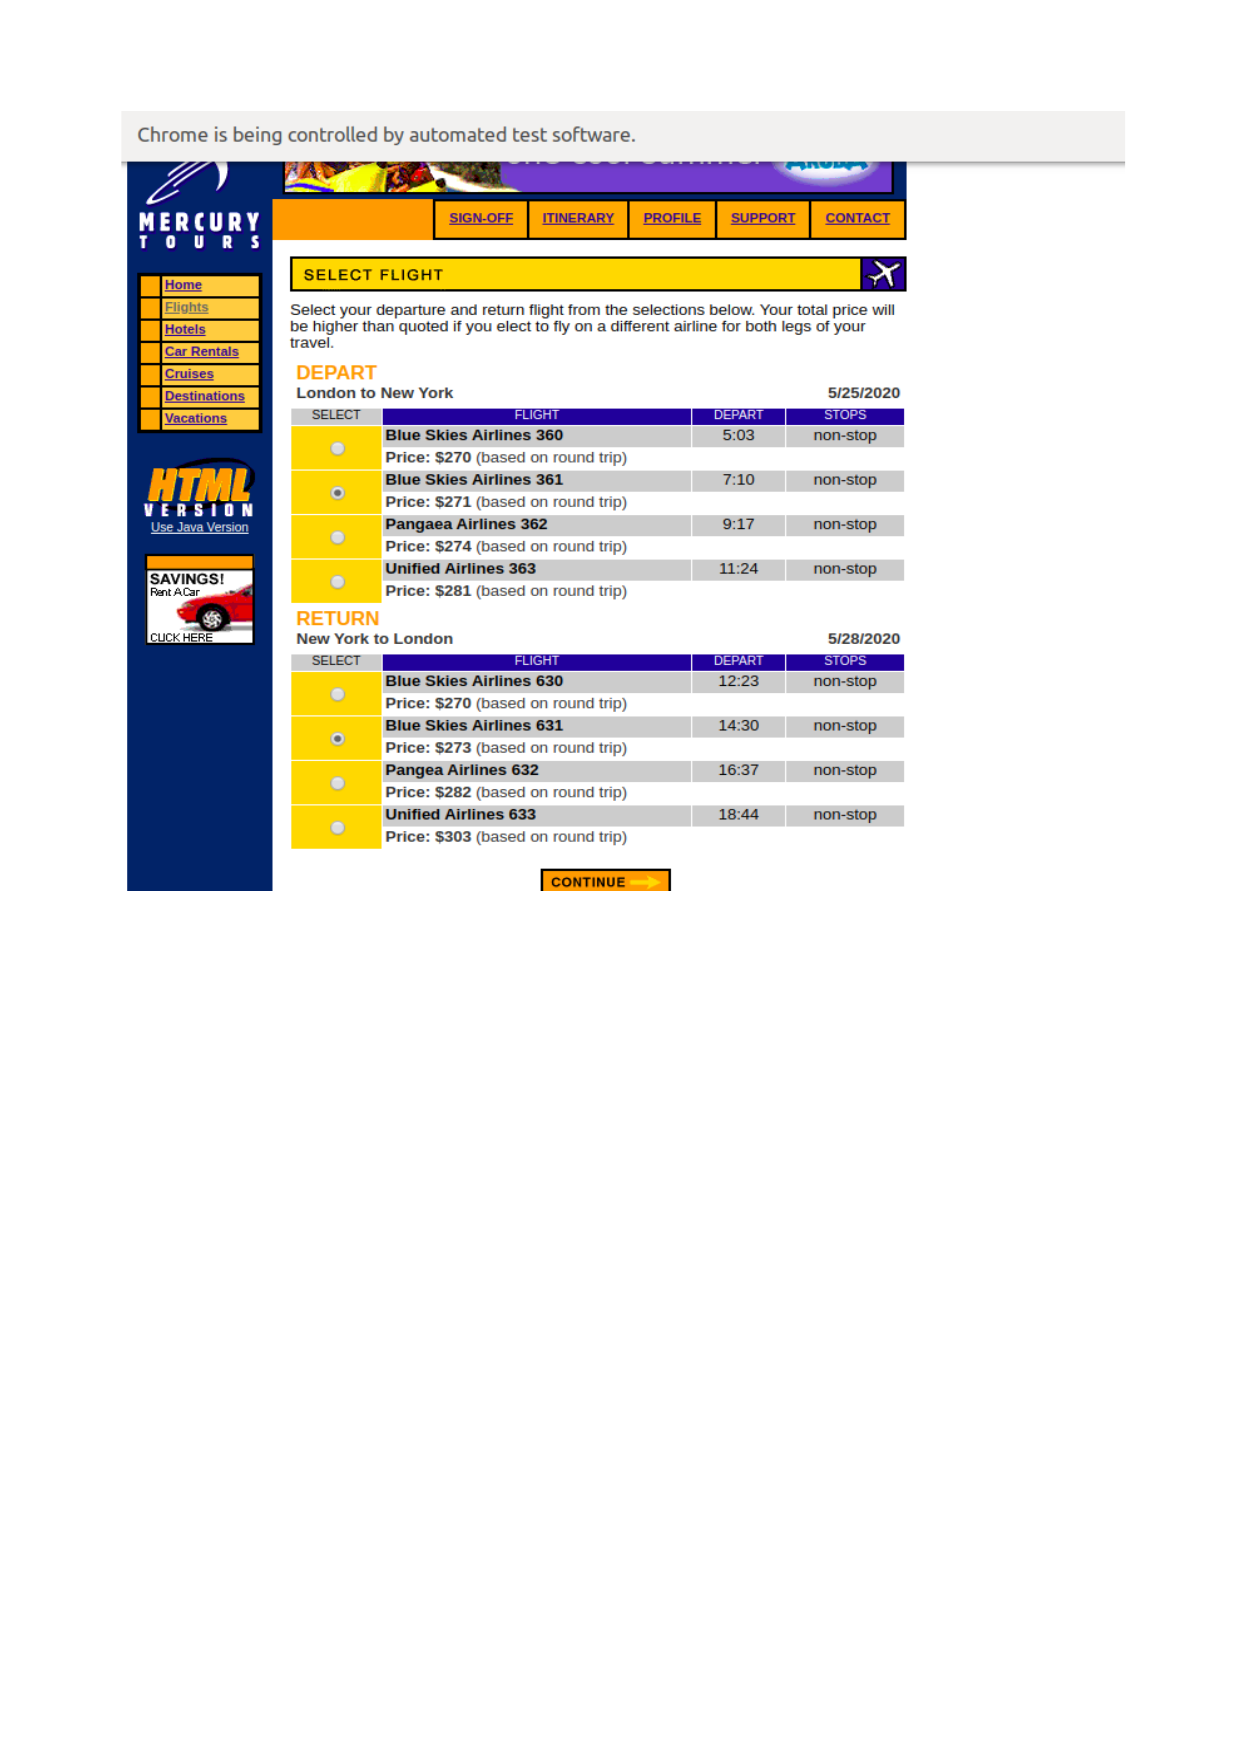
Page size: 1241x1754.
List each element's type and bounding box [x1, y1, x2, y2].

picture [121, 111, 1126, 891]
